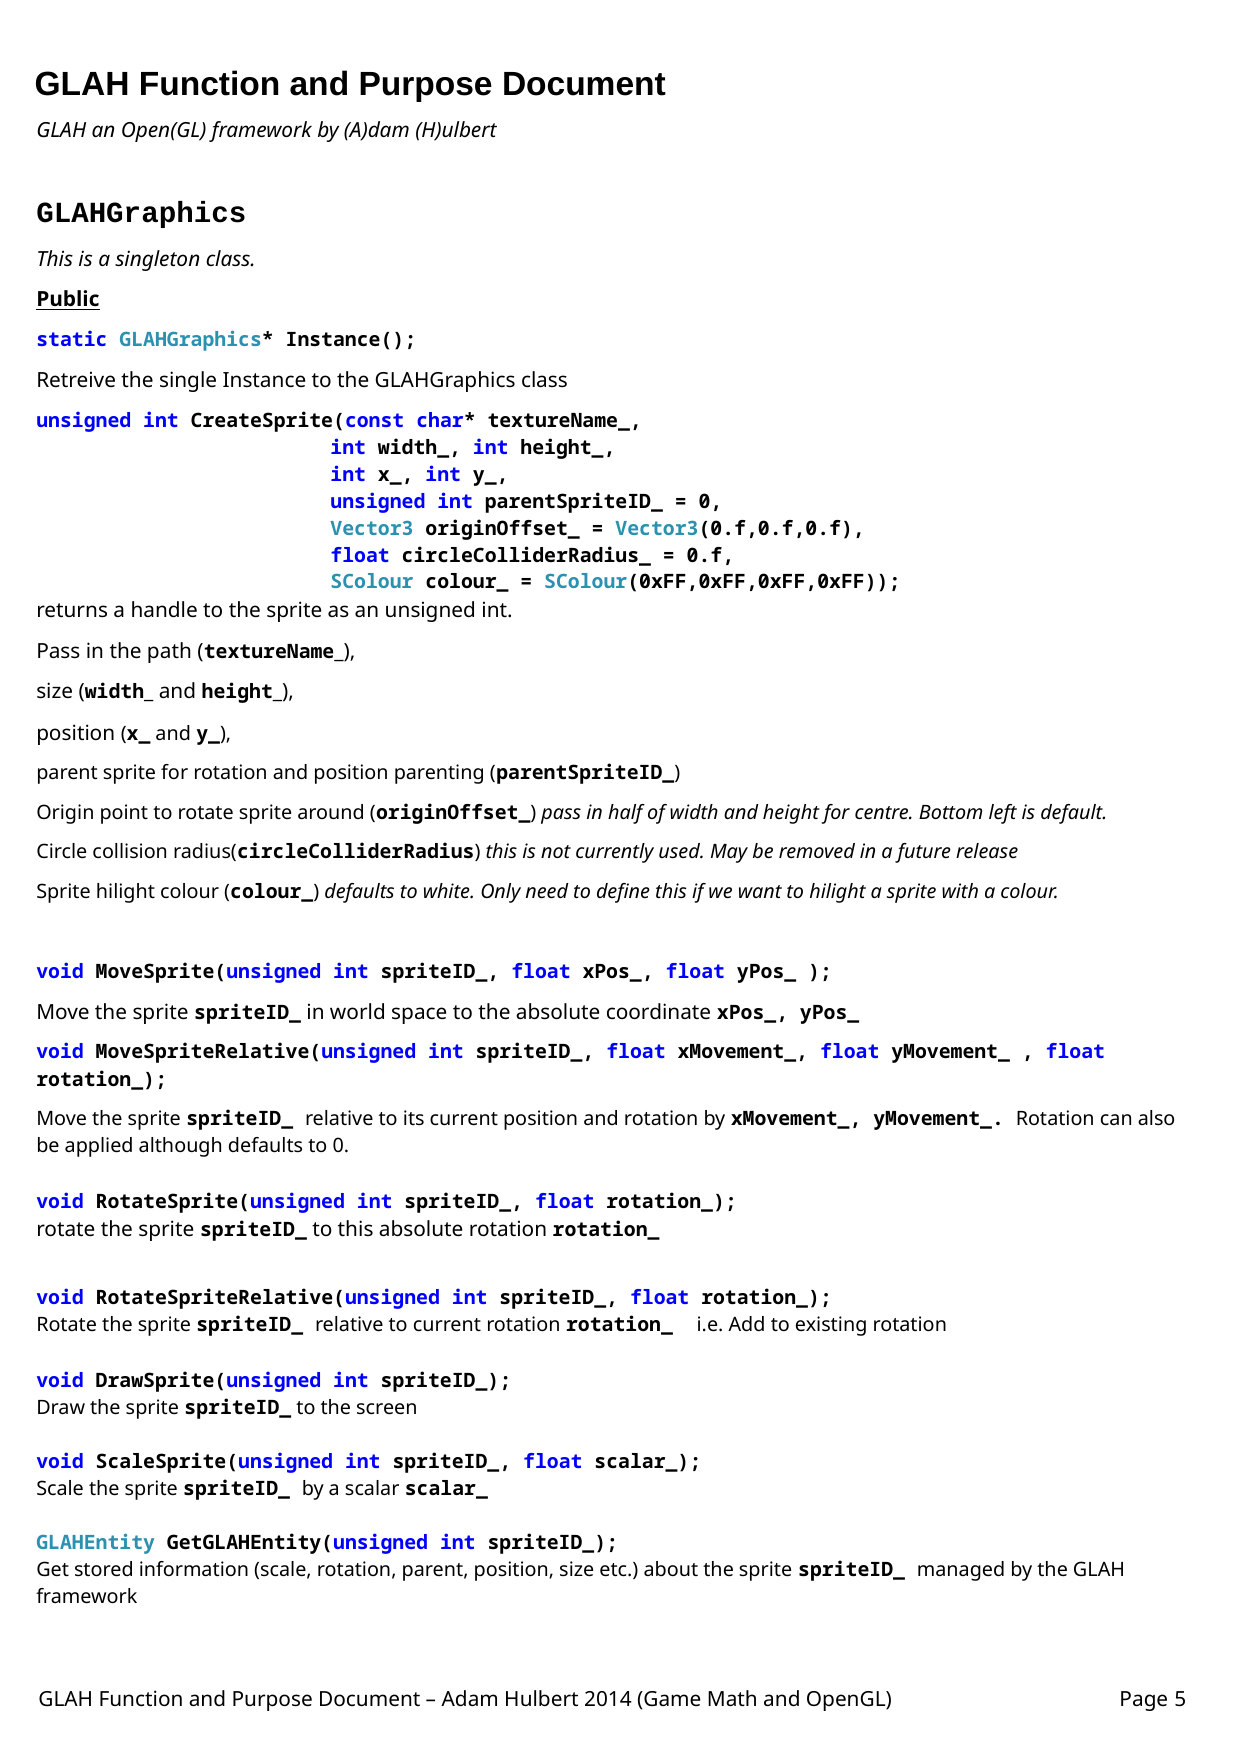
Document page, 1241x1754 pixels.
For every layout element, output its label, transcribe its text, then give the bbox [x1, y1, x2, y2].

subtitle GLAHGraphics [36, 198, 1186, 231]
text void MoveSprite(unsigned int spriteID_, float xPos_, float yPos_ ); [36, 957, 1186, 984]
text Pass in the path (textureName_), [36, 636, 1186, 664]
text Move the sprite spriteID_ relative to its current position and rotation by xMovement_, yMovement_. Rotation can also be applied although defaults to 0. [36, 1104, 1186, 1158]
text size (width_ and height_), [36, 677, 1186, 705]
text Draw the sprite spriteID_ to the screen [36, 1393, 1186, 1420]
text returns a handle to the sprite as an unsigned int. [36, 595, 1186, 623]
text void RotateSprite(unsigned int spriteID_, float rotation_); [36, 1187, 1186, 1214]
text int width_, int height_, [36, 433, 1186, 460]
text GLAHEntity GetGLAHEntity(unsigned int spriteID_); [36, 1528, 1186, 1555]
text void RotateSpriteRelative(unsigned int spriteID_, float rotation_); [36, 1284, 1186, 1311]
text This is a singleton class. [36, 244, 1186, 272]
text Vector3 originOffset_ = Vector3(0.f,0.f,0.f), [36, 514, 1186, 541]
text void ScaleSprite(unsigned int spriteID_, float scalar_); [36, 1447, 1186, 1474]
text unsigned int parentSpriteID_ = 0, [36, 487, 1186, 514]
text Origin point to rotate sprite around (originOffset_) pass in half of width and height for centre. Bottom left is default. [36, 798, 1186, 825]
text void MoveSpriteRelative(unsigned int spriteID_, float xMovement_, float yMovement_ , float rotation_); [36, 1038, 1186, 1092]
text Public [36, 284, 1186, 313]
text Move the sprite spriteID_ in world space to the absolute coordinate xPos_, yPos_ [36, 997, 1186, 1025]
text SColour colour_ = SColour(0xFF,0xFF,0xFF,0xFF)); [36, 568, 1186, 595]
text Retreive the single Instance to the GLAHGraphics class [36, 365, 1186, 393]
text Get stored information (scale, rotation, parent, position, size etc.) about the sprite spriteID_ managed by the GLAH framework [36, 1555, 1186, 1609]
text position (x_ and y_), [36, 718, 1186, 746]
text static GLAHGraphics* Instance(); [36, 326, 1186, 352]
text Rotate the sprite spriteID_ relative to current rotation rotation_ i.e. Add to existing rotation [36, 1311, 1186, 1338]
text int x_, int y_, [36, 460, 1186, 487]
text float circleColliderRadius_ = 0.f, [36, 541, 1186, 568]
text void DrawSprite(unsigned int spriteID_); [36, 1366, 1186, 1393]
text Circle collision radius(circleColliderRadius) this is not currently used. May be removed in a future release [36, 837, 1186, 864]
text unsigned int CreateSprite(const char* textureName_, [36, 406, 1186, 433]
text parent sprite for rotation and position parenting (parentSpriteID_) [36, 758, 1186, 786]
text Scale the sprite spriteID_ by a scalar scalar_ [36, 1474, 1186, 1501]
text Sprite hilight colour (colour_) defaults to white. Only need to define this if we want to hilight a sprite with a colour. [36, 877, 1186, 904]
text rotate the sprite spriteID_ to this absolute rotation rotation_ [36, 1214, 1186, 1242]
